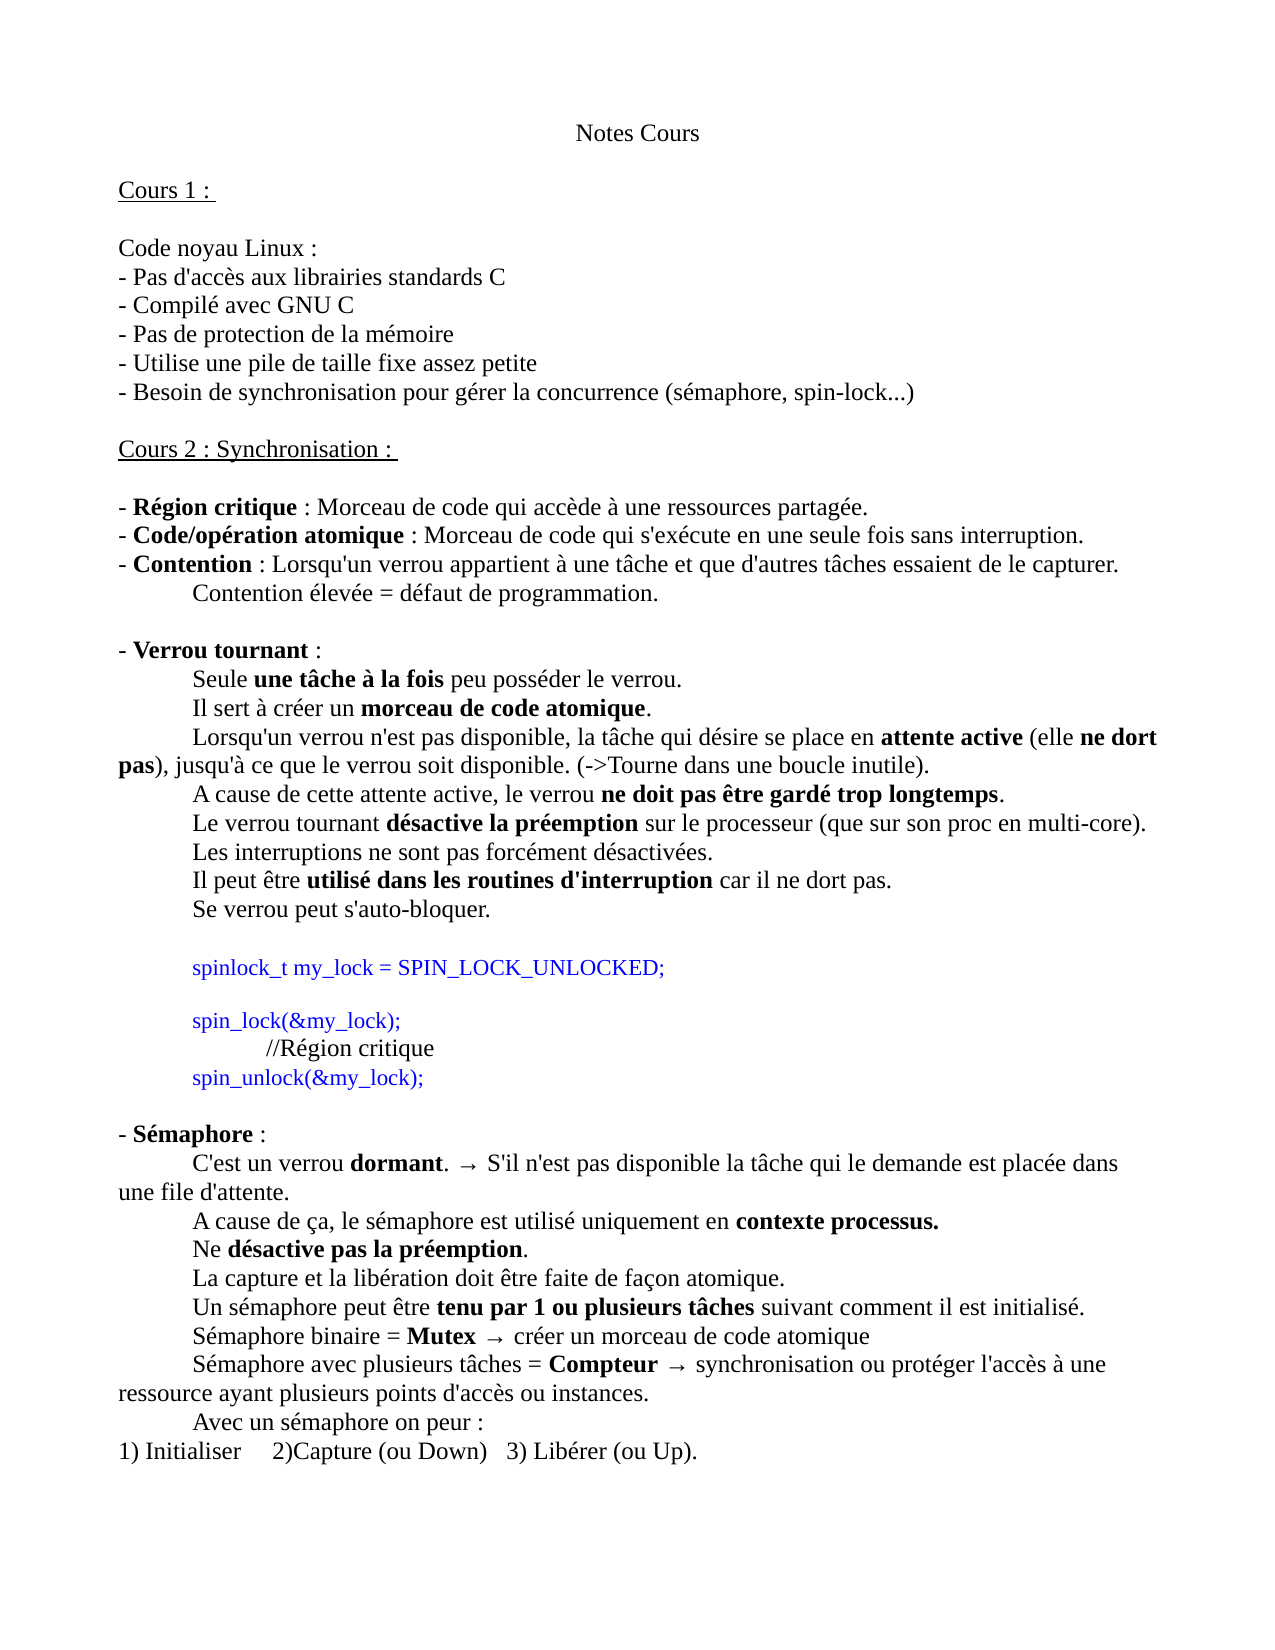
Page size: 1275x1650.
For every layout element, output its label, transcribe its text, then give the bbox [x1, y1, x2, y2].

text - Verrou tournant : [118, 636, 1157, 664]
text Avec un sémaphore on peur : [118, 1407, 1157, 1436]
text Sémaphore avec plusieurs tâches = Compteur → synchronisation ou protéger l'accès à une ressource ayant plusieurs points d'accès ou instances. [118, 1349, 1157, 1407]
text spinlock_t my_lock = SPIN_LOCK_UNLOCKED; [118, 952, 1157, 981]
text Notes Cours [118, 118, 1157, 147]
text - Compilé avec GNU C [118, 291, 1157, 319]
text Se verrou peut s'auto-bloquer. [118, 894, 1157, 923]
text Ne désactive pas la préemption. [118, 1234, 1157, 1263]
text Il sert à créer un morceau de code atomique. [118, 693, 1157, 722]
text - Besoin de synchronisation pour gérer la concurrence (sémaphore, spin-lock...) [118, 377, 1157, 406]
text Cours 1 : [118, 176, 1157, 204]
text Il peut être utilisé dans les routines d'interruption car il ne dort pas. [118, 866, 1157, 894]
text - Sémaphore : [118, 1119, 1157, 1148]
text //Région critique [118, 1033, 1157, 1062]
text spin_lock(&my_lock); [118, 1007, 1157, 1033]
text Sémaphore binaire = Mutex → créer un morceau de code atomique [118, 1321, 1157, 1349]
text - Pas de protection de la mémoire [118, 319, 1157, 348]
text A cause de cette attente active, le verrou ne doit pas être gardé trop longtemps. [118, 779, 1157, 808]
text Seule une tâche à la fois peu posséder le verrou. [118, 664, 1157, 693]
text - Contention : Lorsqu'un verrou appartient à une tâche et que d'autres tâches essaient de le capturer. [118, 549, 1157, 578]
text - Région critique : Morceau de code qui accède à une ressources partagée. [118, 492, 1157, 521]
text La capture et la libération doit être faite de façon atomique. [118, 1263, 1157, 1292]
text Contention élevée = défaut de programmation. [118, 578, 1157, 607]
text Les interruptions ne sont pas forcément désactivées. [118, 837, 1157, 866]
text Le verrou tournant désactive la préemption sur le processeur (que sur son proc en multi-core). [118, 808, 1157, 837]
text - Pas d'accès aux librairies standards C [118, 262, 1157, 291]
text - Utilise une pile de taille fixe assez petite [118, 348, 1157, 377]
text 1) Initialiser 2)Capture (ou Down) 3) Libérer (ou Up). [118, 1436, 1157, 1464]
text - Code/opération atomique : Morceau de code qui s'exécute en une seule fois sans interruption. [118, 521, 1157, 549]
text Code noyau Linux : [118, 233, 1157, 262]
text Cours 2 : Synchronisation : [118, 434, 1157, 463]
text Lorsqu'un verrou n'est pas disponible, la tâche qui désire se place en attente active (elle ne dort pas), jusqu'à ce que le verrou soit disponible. (->Tourne dans une boucle inutile). [118, 722, 1157, 779]
text spin_unlock(&my_lock); [118, 1062, 1157, 1091]
text C'est un verrou dormant. → S'il n'est pas disponible la tâche qui le demande est placée dans une file d'attente. [118, 1148, 1157, 1206]
text A cause de ça, le sémaphore est utilisé uniquement en contexte processus. [118, 1206, 1157, 1234]
text Un sémaphore peut être tenu par 1 ou plusieurs tâches suivant comment il est initialisé. [118, 1292, 1157, 1321]
